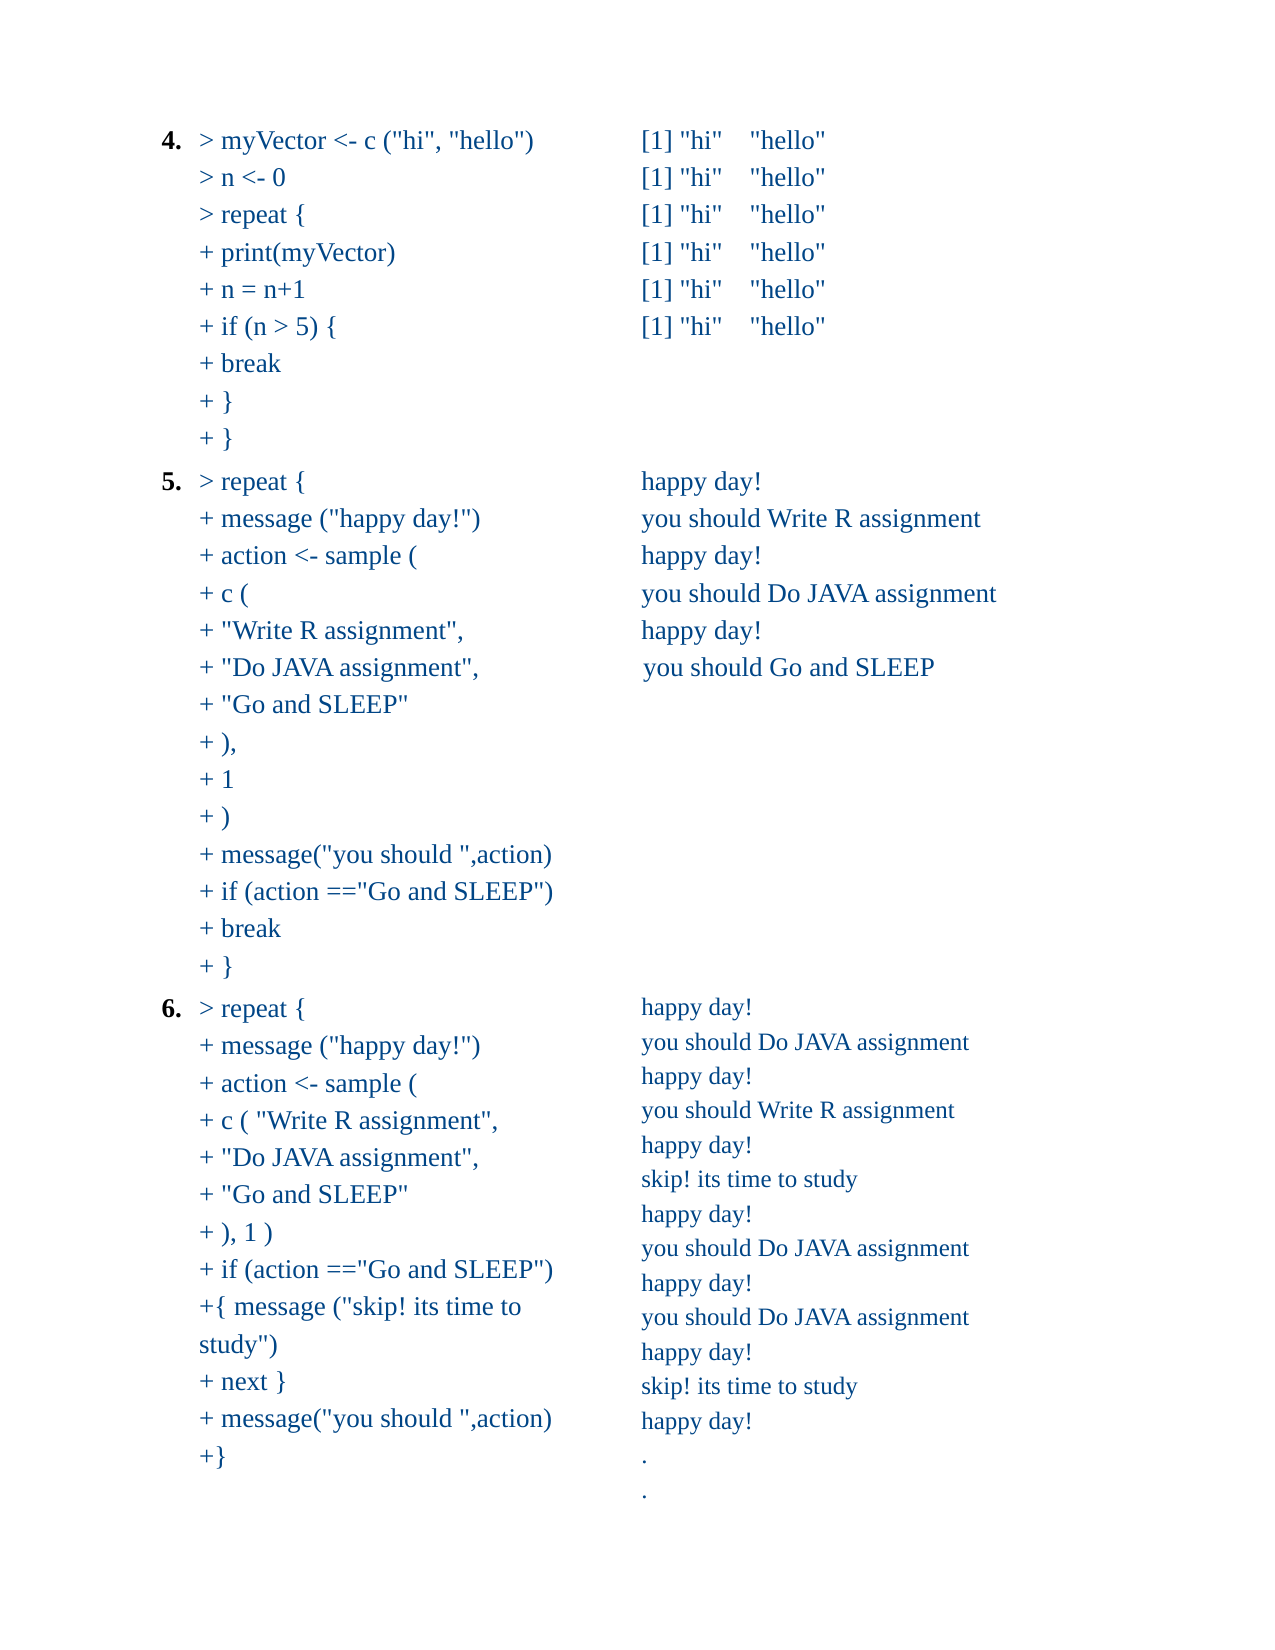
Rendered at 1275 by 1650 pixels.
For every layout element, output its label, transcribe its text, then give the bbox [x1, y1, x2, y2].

table_cell > repeat { + message ("happy day!") + action <- sample ( + c ( "Write R assignment", + "Do JAVA assignment", + "Go and SLEEP" + ), 1 ) + if (action =="Go and SLEEP") +{ message ("skip! its time to study") + next } + message("you should ",action)+} [118, 986, 560, 1509]
table_cell happy day! you should Do JAVA assignment happy day! you should Write R assignment happy day! skip! its time to study happy day! you should Do JAVA assignment happy day! you should Do JAVA assignment happy day! skip! its time to study happy day! . . [560, 986, 1157, 1509]
table_cell > repeat { + message ("happy day!") + action <- sample ( + c ( + "Write R assignment", + "Do JAVA assignment", + "Go and SLEEP" + ), + 1 + ) + message("you should ",action) + if (action =="Go and SLEEP") + break + } [118, 459, 560, 986]
table_cell [1] "hi" "hello" [1] "hi" "hello" [1] "hi" "hello" [1] "hi" "hello" [1] "hi" "hello" [1] "hi" "hello" [560, 118, 1157, 459]
table_cell happy day! you should Write R assignment happy day! you should Do JAVA assignment happy day! you should Go and SLEEP [560, 459, 1157, 986]
table_cell > myVector <- c ("hi", "hello") > n <- 0 > repeat { + print(myVector) + n = n+1 + if (n > 5) { + break + } + } [118, 118, 560, 459]
